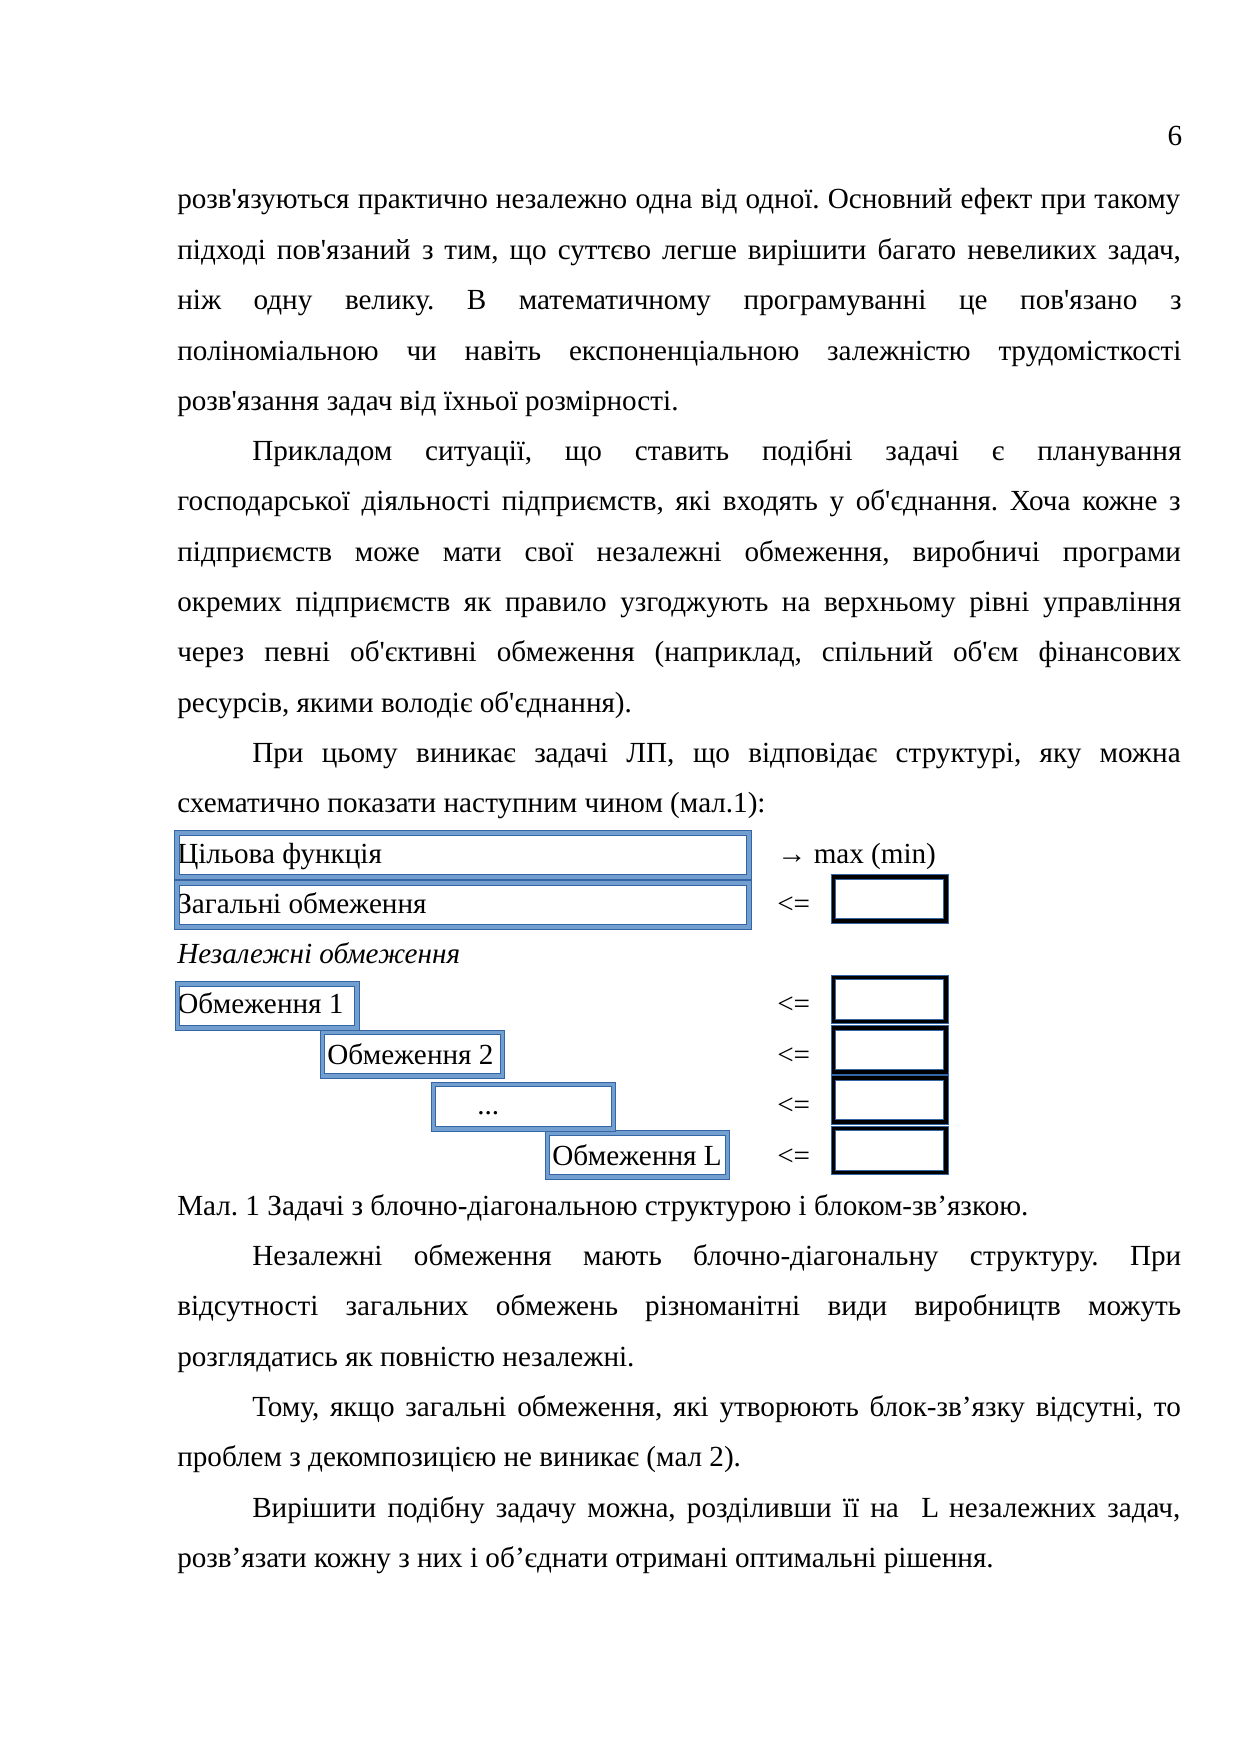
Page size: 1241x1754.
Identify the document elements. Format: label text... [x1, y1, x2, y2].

text Тому, якщо загальні обмеження, які утворюють блок-зв’язку відсутні, то проблем з декомпозицією не виникає (мал 2). [177, 1389, 1182, 1473]
text [949, 1037, 1182, 1071]
text <= [360, 987, 831, 1020]
text [177, 1037, 320, 1071]
text [177, 1138, 545, 1171]
text Мал. 1 Задачі з блочно-діагональною структурою і блоком-зв’язкою. [177, 1188, 1182, 1221]
text [836, 886, 943, 918]
text [949, 987, 1182, 1020]
text <= [730, 1138, 831, 1171]
text ... [436, 1087, 611, 1121]
text [949, 886, 1182, 919]
text <= [505, 1037, 831, 1071]
text [836, 1087, 943, 1119]
text → max (min) [752, 836, 1182, 869]
text [949, 1087, 1182, 1121]
text Вирішити подібну задачу можна, розділивши її на L незалежних задач, розв’язати кожну з них і об’єднати отримані оптимальні рішення. [177, 1490, 1182, 1574]
text [177, 1087, 431, 1121]
text Загальні обмеження [180, 886, 746, 919]
text розв'язуються практично незалежно одна від одної. Основний ефект при такому підході пов'язаний з тим, що суттєво легше вирішити багато невеликих задач, ніж одну велику. В математичному програмуванні це пов'язано з поліноміальною чи навіть експоненціальною залежністю трудомісткості розв'язання задач від їхньої розмірності. [177, 182, 1182, 416]
text Прикладом ситуації, що ставить подібні задачі є планування господарської діяльності підприємств, які входять у об'єднання. Хоча кожне з підприємств може мати свої незалежні обмеження, виробничі програми окремих підприємств як правило узгоджують на верхньому рівні управління через певні об'єктивні обмеження (наприклад, спільний об'єм фінансових ресурсів, якими володіє об'єднання). [177, 433, 1182, 718]
text Обмеження 1 [180, 987, 354, 1020]
text [836, 1138, 943, 1170]
text [836, 987, 943, 1019]
text Обмеження 2 [325, 1037, 500, 1071]
text [949, 1138, 1182, 1171]
text Обмеження L [550, 1138, 725, 1171]
text Незалежні обмеження мають блочно-діагональну структуру. При відсутності загальних обмежень різноманітні види виробництв можуть розглядатись як повністю незалежні. [177, 1238, 1182, 1372]
text <= [616, 1087, 831, 1121]
text [836, 1037, 943, 1069]
text При цьому виникає задачі ЛП, що відповідає структурі, яку можна схематично показати наступним чином (мал.1): [177, 735, 1182, 819]
text Незалежні обмеження [177, 936, 1182, 970]
text Цільова функція [180, 836, 746, 869]
text <= [752, 886, 831, 919]
